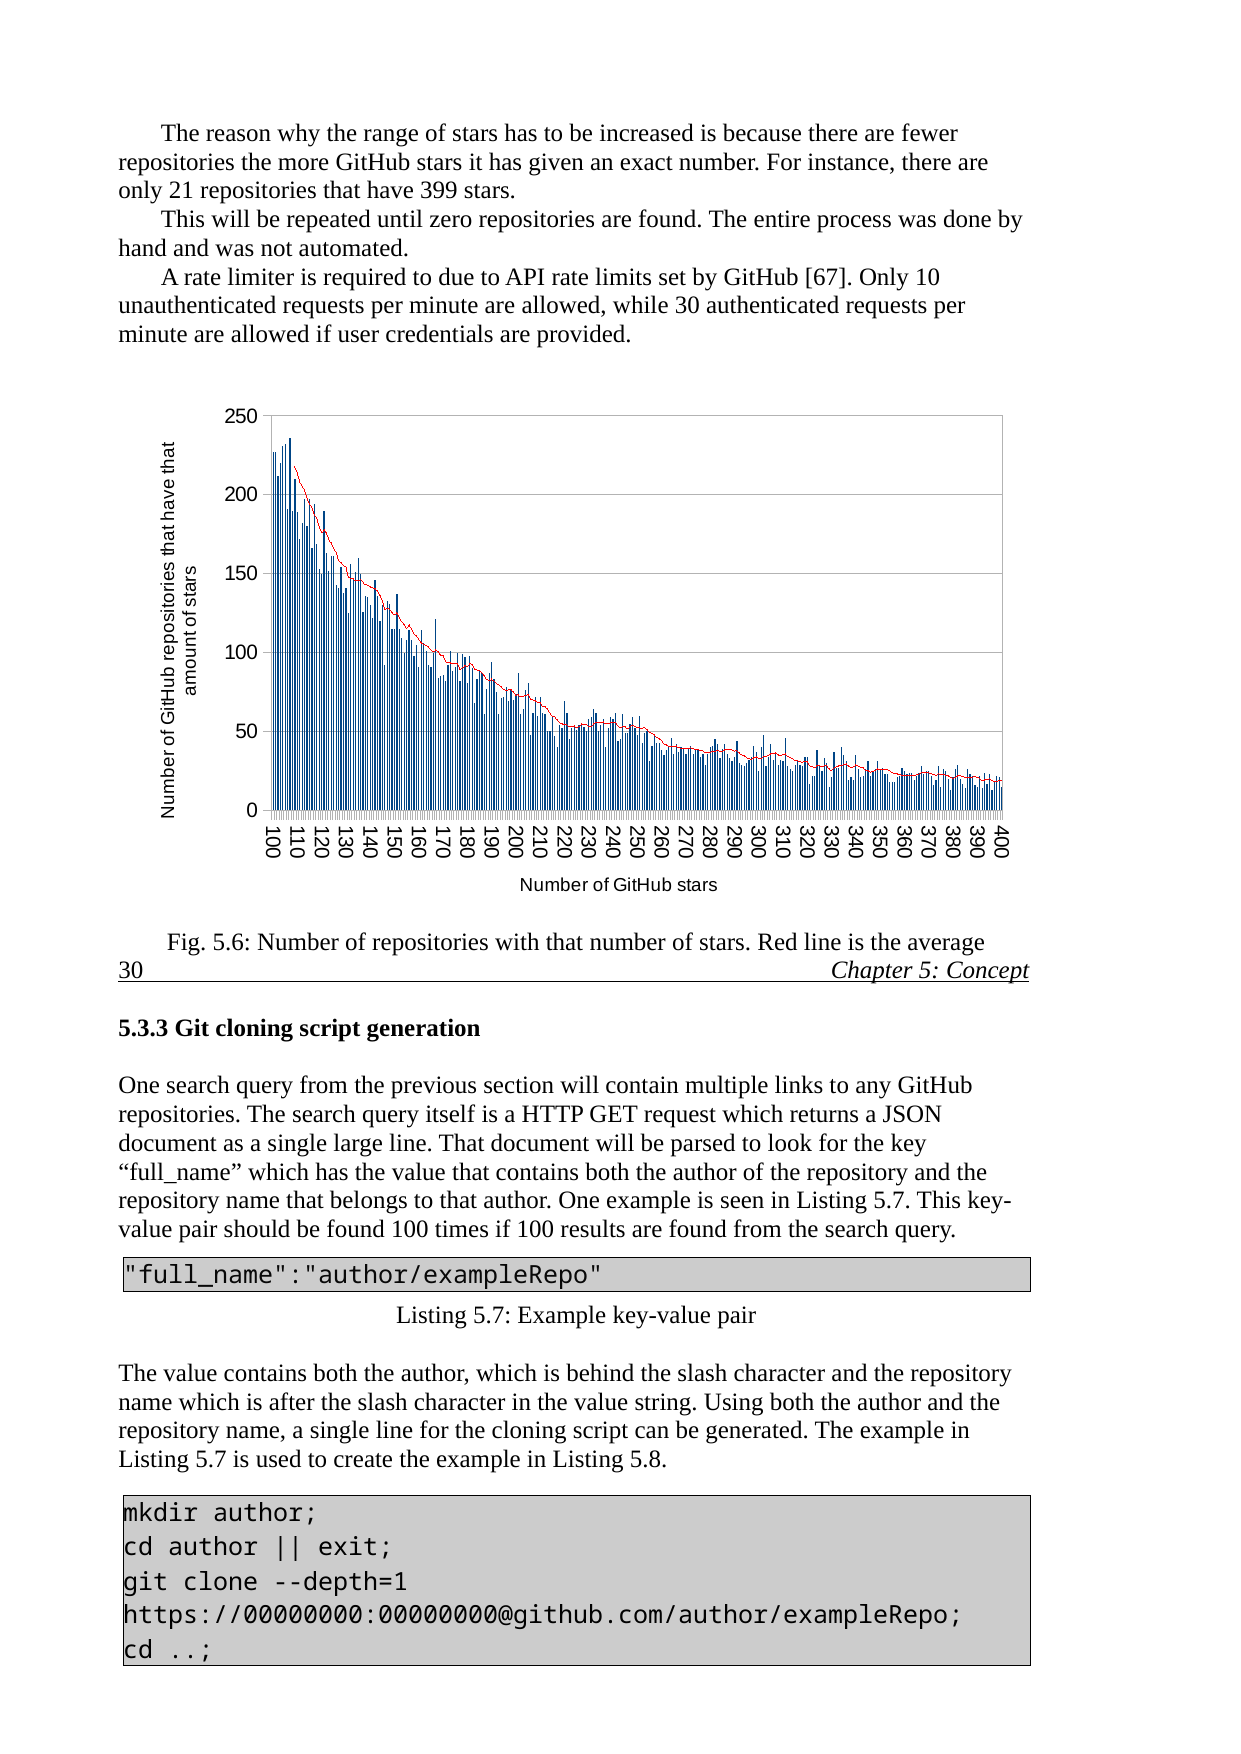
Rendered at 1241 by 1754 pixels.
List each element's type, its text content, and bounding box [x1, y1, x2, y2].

text One search query from the previous section will contain multiple links to any GitHub repositories. The search query itself is a HTTP GET request which returns a JSON document as a single large line. That document will be parsed to look for the key “full_name” which has the value that contains both the author of the repository and the repository name that belongs to that author. One example is seen in Listing 5.7. This key-value pair should be found 100 times if 100 results are found from the search query. [118, 1071, 1033, 1243]
text Listing 5.7: Example key-value pair [118, 1301, 1033, 1329]
text The value contains both the author, which is behind the slash character and the repository name which is after the slash character in the value string. Using both the author and the repository name, a single line for the cloning script can be generated. The example in Listing 5.7 is used to create the example in Listing 5.8. [118, 1358, 1033, 1473]
text 5.3.3 Git cloning script generation [118, 1013, 1033, 1042]
text This will be repeated until zero repositories are found. The entire process was done by hand and was not automated. [118, 204, 1033, 262]
text Fig. 5.6: Number of repositories with that number of stars. Red line is the average [118, 377, 1033, 956]
text 30 Chapter 5: Concept [118, 956, 1033, 984]
text A rate limiter is required to due to API rate limits set by GitHub [67]. Only 10 unauthenticated requests per minute are allowed, while 30 authenticated requests per minute are allowed if user credentials are provided. [118, 262, 1033, 348]
text The reason why the range of stars has to be increased is because there are fewer repositories the more GitHub stars it has given an exact number. For instance, there are only 21 repositories that have 399 stars. [118, 118, 1033, 204]
